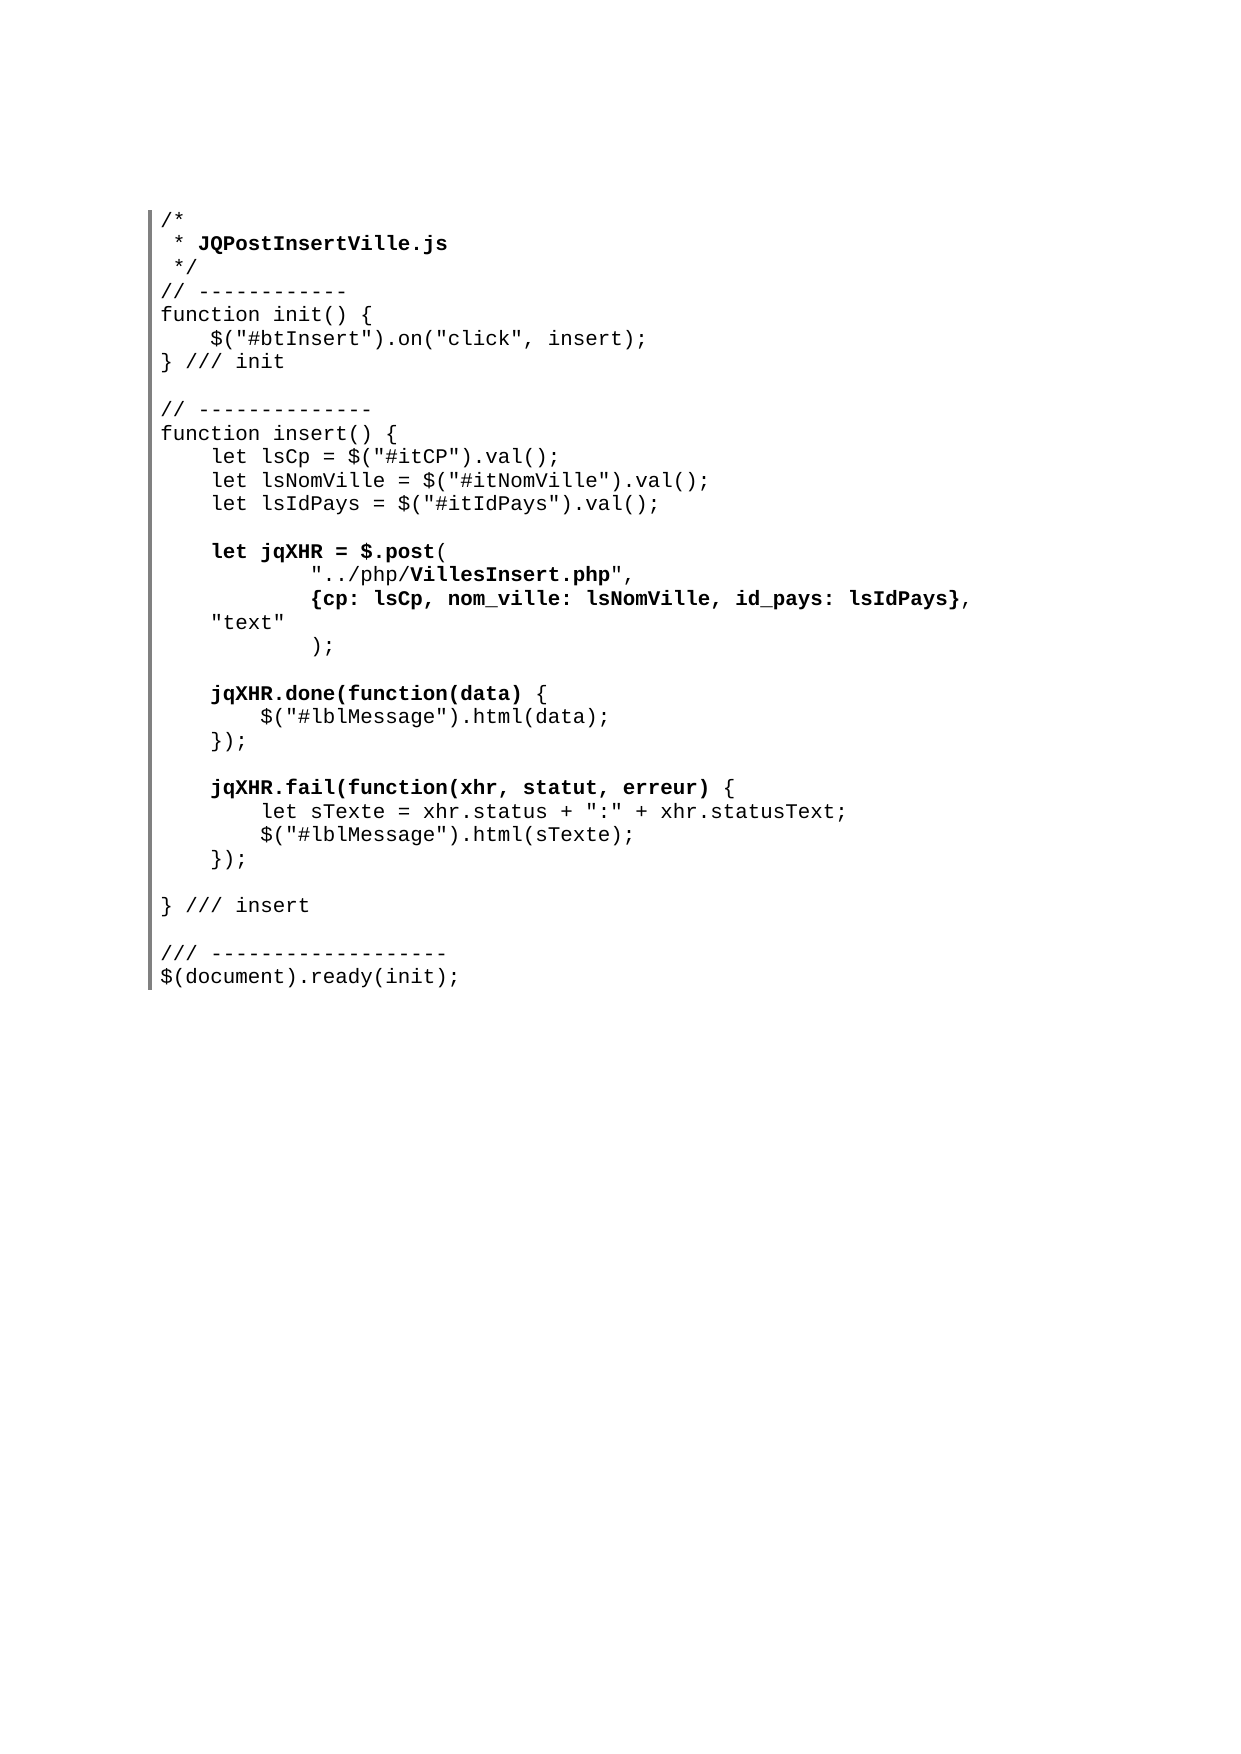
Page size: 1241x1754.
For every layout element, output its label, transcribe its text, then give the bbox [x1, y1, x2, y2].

text jqXHR.fail(function(xhr, statut, erreur) { [152, 777, 1092, 801]
text // -------------- [152, 399, 1092, 422]
text $(document).ready(init); [152, 966, 1092, 990]
text ); [152, 635, 1092, 659]
text let lsCp = $("#itCP").val(); [152, 446, 1092, 470]
text let jqXHR = $.post( [152, 541, 1092, 564]
text jqXHR.done(function(data) { [152, 683, 1092, 706]
text } /// init [152, 352, 1092, 375]
text let lsNomVille = $("#itNomVille").val(); [152, 470, 1092, 493]
text } /// insert [152, 895, 1092, 919]
text function insert() { [152, 422, 1092, 446]
text // ------------ [152, 281, 1092, 304]
text $("#lblMessage").html(sTexte); [152, 824, 1092, 848]
text let lsIdPays = $("#itIdPays").val(); [152, 493, 1092, 517]
text $("#lblMessage").html(data); [152, 706, 1092, 730]
text * JQPostInsertVille.js [152, 233, 1092, 257]
text $("#btInsert").on("click", insert); [152, 328, 1092, 352]
text "../php/VillesInsert.php", [152, 564, 1092, 588]
text }); [152, 848, 1092, 872]
text function init() { [152, 304, 1092, 328]
text /* [152, 210, 1092, 233]
text */ [152, 257, 1092, 281]
text /// ------------------- [152, 943, 1092, 966]
text let sTexte = xhr.status + ":" + xhr.statusText; [152, 801, 1092, 824]
text "text" [152, 612, 1092, 635]
text }); [152, 730, 1092, 753]
text {cp: lsCp, nom_ville: lsNomVille, id_pays: lsIdPays}, [152, 588, 1092, 612]
